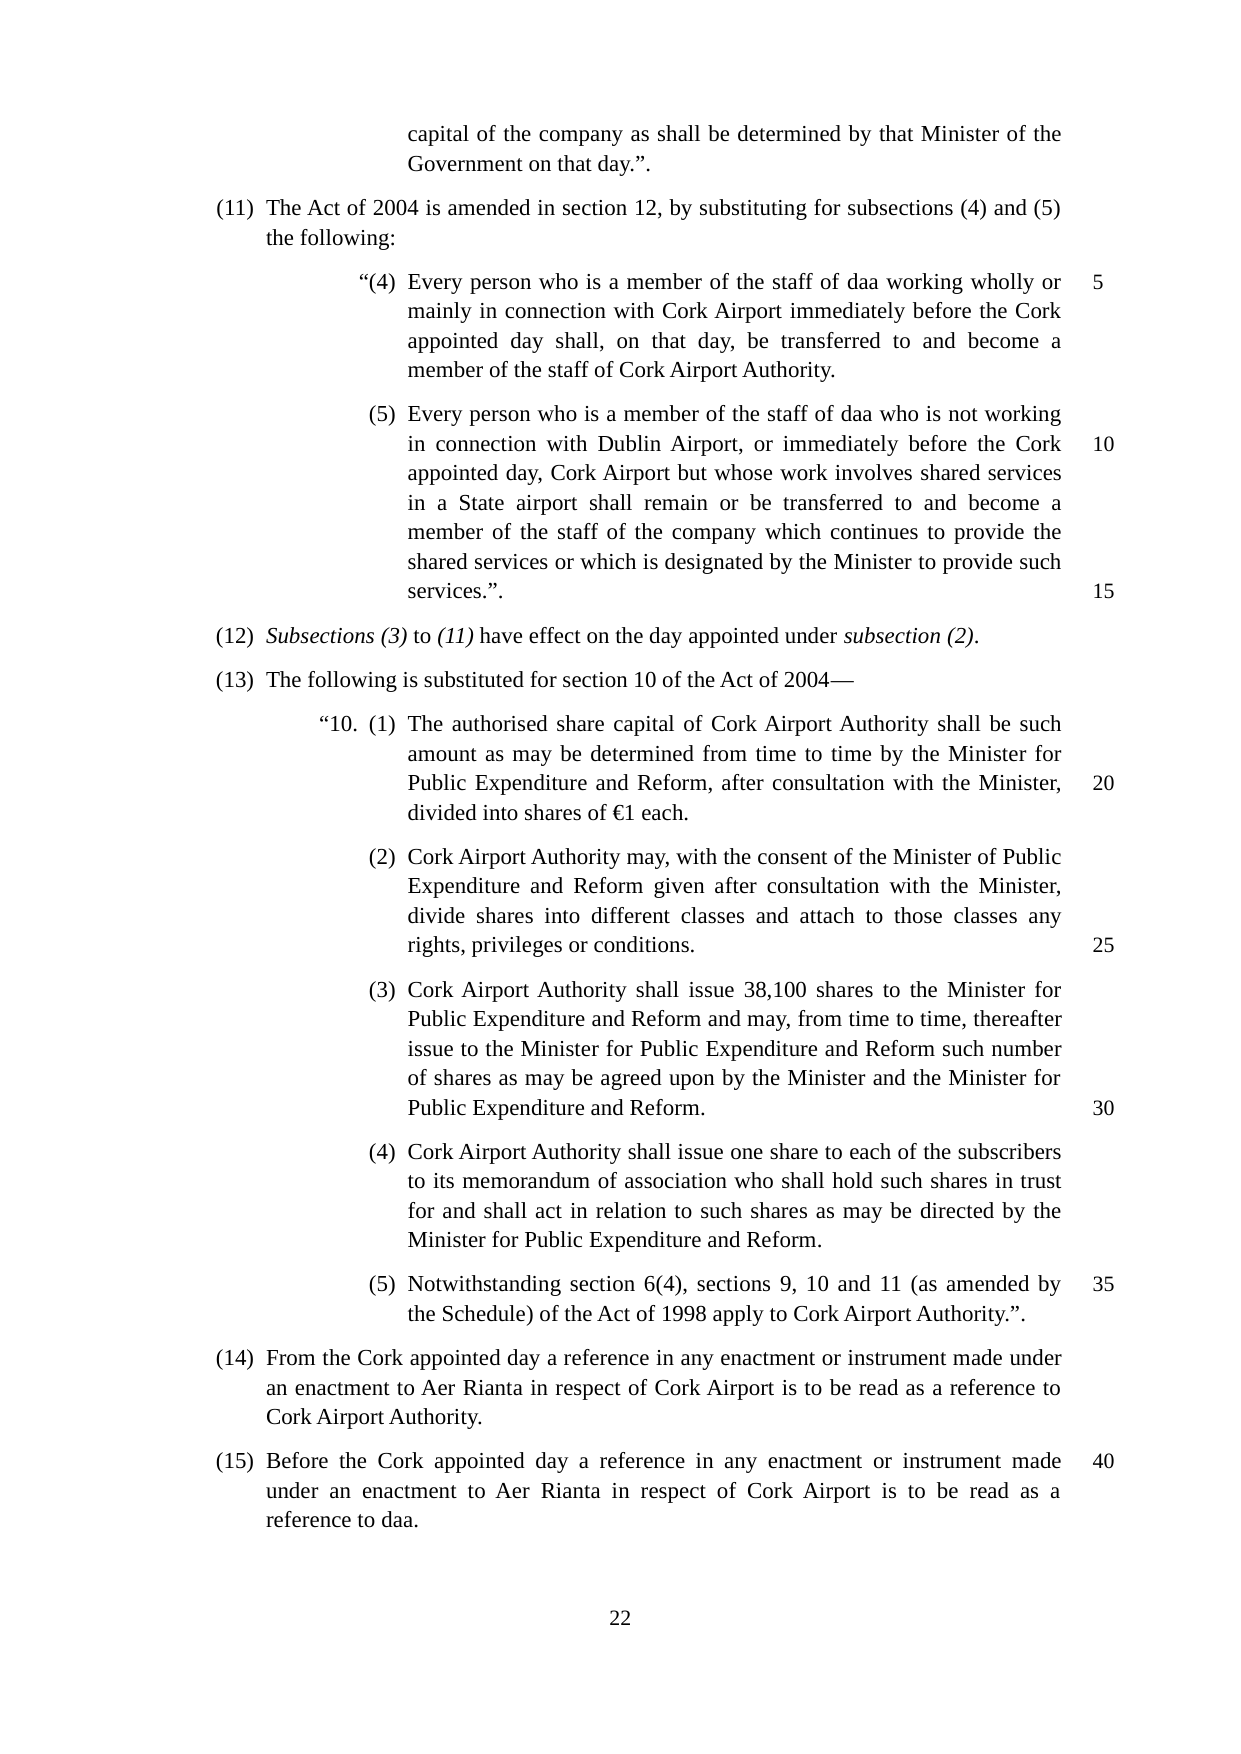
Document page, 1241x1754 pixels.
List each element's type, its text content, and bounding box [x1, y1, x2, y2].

text (2) Cork Airport Authority may, with the consent of the Minister of Public Expenditure and Reform given after consultation with the Minister, divide shares into different classes and attach to those classes any rights, privileges or conditions. [319, 841, 1063, 959]
text (14) From the Cork appointed day a reference in any enactment or instrument made under an enactment to Aer Rianta in respect of Cork Airport is to be read as a reference to Cork Airport Authority. [177, 1342, 1063, 1431]
text (13) The following is substituted for section 10 of the Act of 2004⁠— [177, 664, 1063, 693]
text “(4) Every person who is a member of the staff of daa working wholly or mainly in connection with Cork Airport immediately before the Cork appointed day shall, on that day, be transferred to and become a member of the staff of Cork Airport Authority. [319, 266, 1063, 383]
text (15) Before the Cork appointed day a reference in any enactment or instrument made under an enactment to Aer Rianta in respect of Cork Airport is to be read as a reference to daa. [177, 1445, 1063, 1534]
text (3) Cork Airport Authority shall issue 38,100 shares to the Minister for Public Expenditure and Reform and may, from time to time, thereafter issue to the Minister for Public Expenditure and Reform such number of shares as may be agreed upon by the Minister and the Minister for Public Expenditure and Reform. [319, 973, 1063, 1121]
text (5) Notwithstanding section 6(4), sections 9, 10 and 11 (as amended by the Schedule) of the Act of 1998 apply to Cork Airport Authority.”. [319, 1268, 1063, 1327]
text “10. (1) The authorised share capital of Cork Airport Authority shall be such amount as may be determined from time to time by the Minister for Public Expenditure and Reform, after consultation with the Minister, divided into shares of €1 each. [319, 708, 1063, 826]
text capital of the company as shall be determined by that Minister of the Government on that day.”. [319, 118, 1063, 177]
text (5) Every person who is a member of the staff of daa who is not working in connection with Dublin Airport, or immediately before the Cork appointed day, Cork Airport but whose work involves shared services in a State airport shall remain or be transferred to and become a member of the staff of the company which continues to provide the shared services or which is designated by the Minister to provide such services.”. [319, 398, 1063, 605]
text (4) Cork Airport Authority shall issue one share to each of the subscribers to its memorandum of association who shall hold such shares in trust for and shall act in relation to such shares as may be directed by the Minister for Public Expenditure and Reform. [319, 1136, 1063, 1253]
text (12) Subsections (3) to (11) have effect on the day appointed under subsection (2). [177, 619, 1063, 649]
text (11) The Act of 2004 is amended in section 12, by substituting for subsections (4) and (5) the following: [177, 192, 1063, 251]
